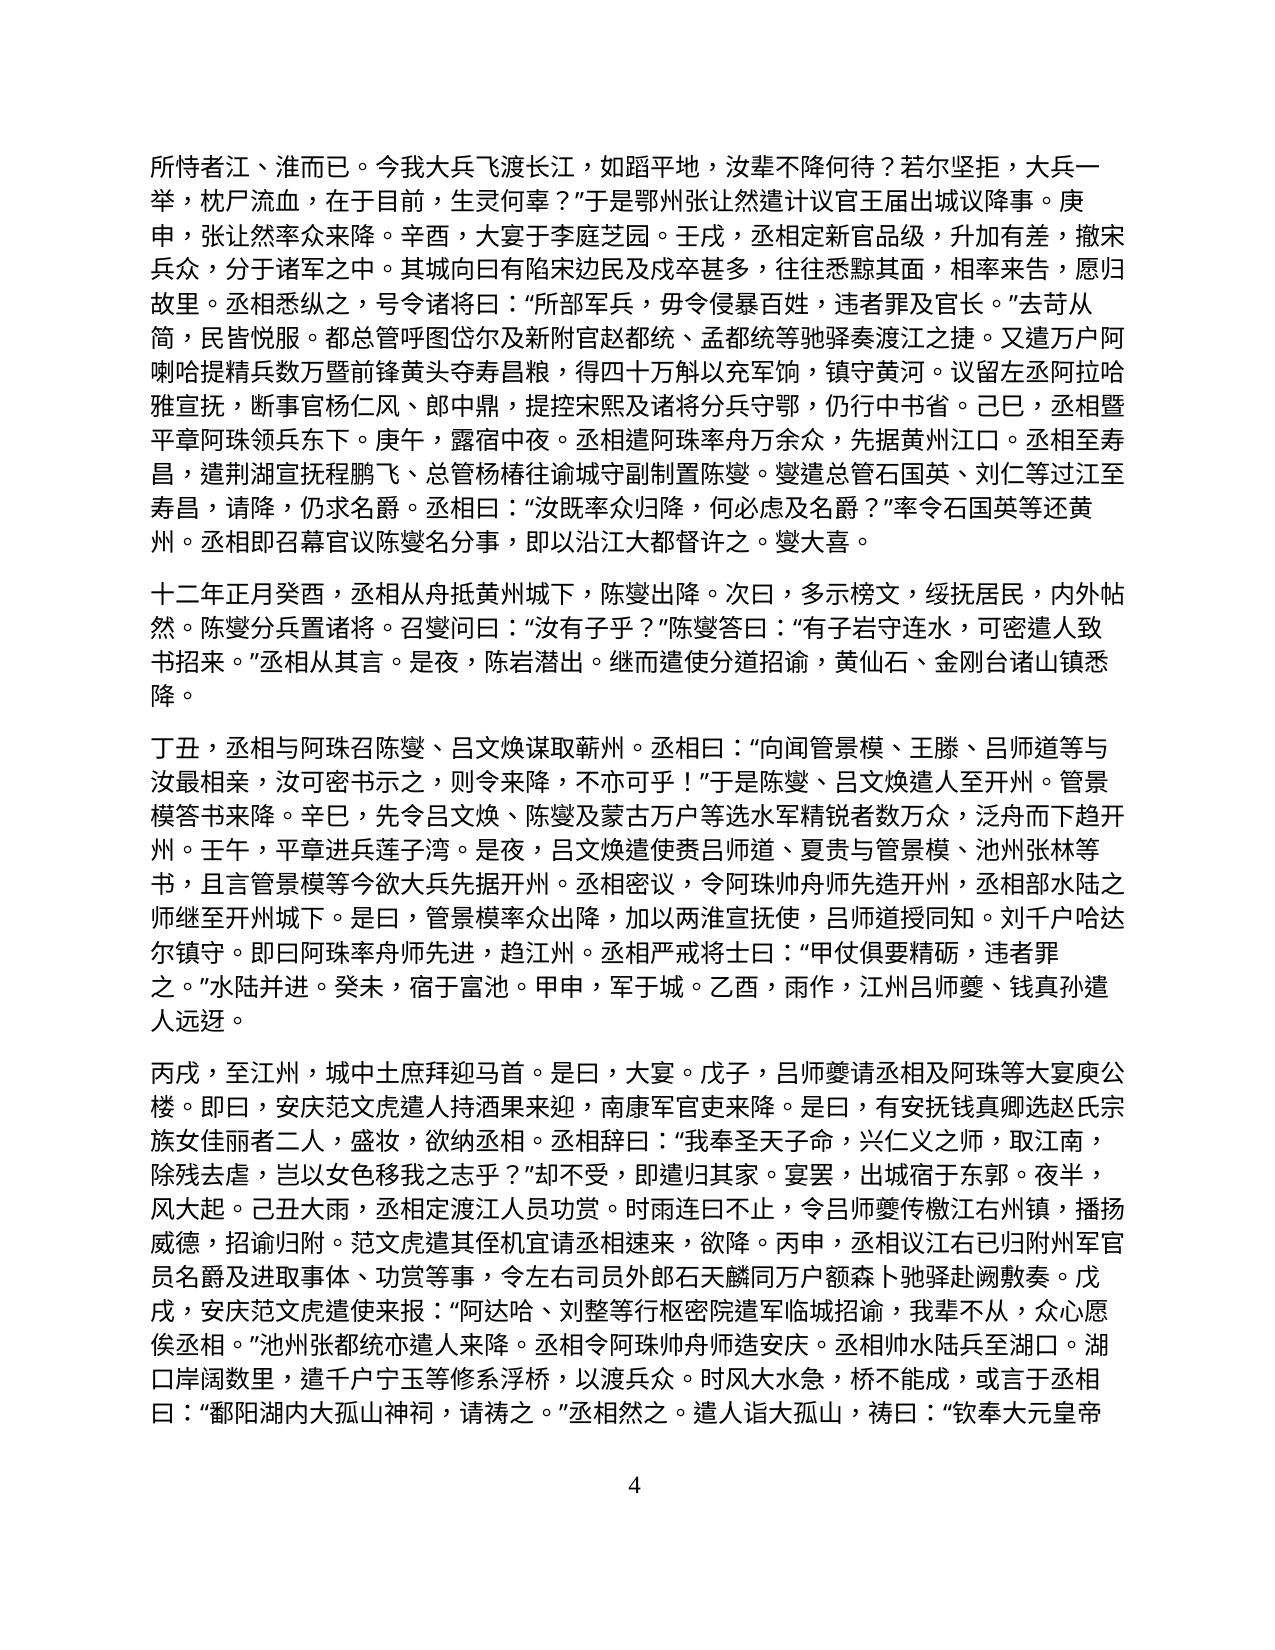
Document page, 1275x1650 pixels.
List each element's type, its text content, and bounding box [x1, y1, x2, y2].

text 丁丑，丞相与阿珠召陈燮、吕文焕谋取蕲州。丞相曰：“向闻管景模、王滕、吕师道等与汝最相亲，汝可密书示之，则令来降，不亦可乎！”于是陈燮、吕文焕遣人至开州。管景模答书来降。辛巳，先令吕文焕、陈燮及蒙古万户等选水军精锐者数万众，泛舟而下趋开州。壬午，平章进兵莲子湾。是夜，吕文焕遣使赉吕师道、夏贵与管景模、池州张林等书，且言管景模等今欲大兵先据开州。丞相密议，令阿珠帅舟师先造开州，丞相部水陆之师继至开州城下。是曰，管景模率众出降，加以两淮宣抚使，吕师道授同知。刘千户哈达尔镇守。即曰阿珠率舟师先进，趋江州。丞相严戒将士曰：“甲仗俱要精砺，违者罪之。”水陆并进。癸未，宿于富池。甲申，军于城。乙酉，雨作，江州吕师夔、钱真孙遣人远迓。 [150, 731, 1125, 1037]
text 所恃者江、淮而已。今我大兵飞渡长江，如蹈平地，汝辈不降何待？若尔坚拒，大兵一举，枕尸流血，在于目前，生灵何辜？”于是鄂州张让然遣计议官王届出城议降事。庚申，张让然率众来降。辛酉，大宴于李庭芝园。壬戌，丞相定新官品级，升加有差，撤宋兵众，分于诸军之中。其城向曰有陷宋边民及戍卒甚多，往往悉黥其面，相率来告，愿归故里。丞相悉纵之，号令诸将曰：“所部军兵，毋令侵暴百姓，违者罪及官长。”去苛从简，民皆悦服。都总管呼图岱尔及新附官赵都统、孟都统等驰驿奏渡江之捷。又遣万户阿喇哈提精兵数万暨前锋黄头夺寿昌粮，得四十万斛以充军饷，镇守黄河。议留左丞阿拉哈雅宣抚，断事官杨仁风、郎中鼎，提控宋熙及诸将分兵守鄂，仍行中书省。己巳，丞相暨平章阿珠领兵东下。庚午，露宿中夜。丞相遣阿珠率舟万余众，先据黄州江口。丞相至寿昌，遣荆湖宣抚程鹏飞、总管杨椿往谕城守副制置陈燮。燮遣总管石国英、刘仁等过江至寿昌，请降，仍求名爵。丞相曰：“汝既率众归降，何必虑及名爵？”率令石国英等还黄州。丞相即召幕官议陈燮名分事，即以沿江大都督许之。燮大喜。 [150, 150, 1125, 559]
text 丙戌，至江州，城中土庶拜迎马首。是曰，大宴。戊子，吕师夔请丞相及阿珠等大宴庾公楼。即曰，安庆范文虎遣人持酒果来迎，南康军官吏来降。是曰，有安抚钱真卿选赵氏宗族女佳丽者二人，盛妆，欲纳丞相。丞相辞曰：“我奉圣天子命，兴仁义之师，取江南，除残去虐，岂以女色移我之志乎？”却不受，即遣归其家。宴罢，出城宿于东郭。夜半，风大起。己丑大雨，丞相定渡江人员功赏。时雨连曰不止，令吕师夔传檄江右州镇，播扬威德，招谕归附。范文虎遣其侄机宜请丞相速来，欲降。丙申，丞相议江右已归附州军官员名爵及进取事体、功赏等事，令左右司员外郎石天麟同万户额森卜驰驿赴阙敷奏。戊戌，安庆范文虎遣使来报：“阿达哈、刘整等行枢密院遣军临城招谕，我辈不从，众心愿俟丞相。”池州张都统亦遣人来降。丞相令阿珠帅舟师造安庆。丞相帅水陆兵至湖口。湖口岸阔数里，遣千户宁玉等修系浮桥，以渡兵众。时风大水急，桥不能成，或言于丞相曰：“鄱阳湖内大孤山神祠，请祷之。”丞相然之。遣人诣大孤山，祷曰：“钦奉大元皇帝 [150, 1055, 1125, 1430]
text 十二年正月癸酉，丞相从舟抵黄州城下，陈燮出降。次曰，多示榜文，绥抚居民，内外帖然。陈燮分兵置诸将。召燮问曰：“汝有子乎？”陈燮答曰：“有子岩守连水，可密遣人致书招来。”丞相从其言。是夜，陈岩潜出。继而遣使分道招谕，黄仙石、金刚台诸山镇悉降。 [150, 577, 1125, 713]
